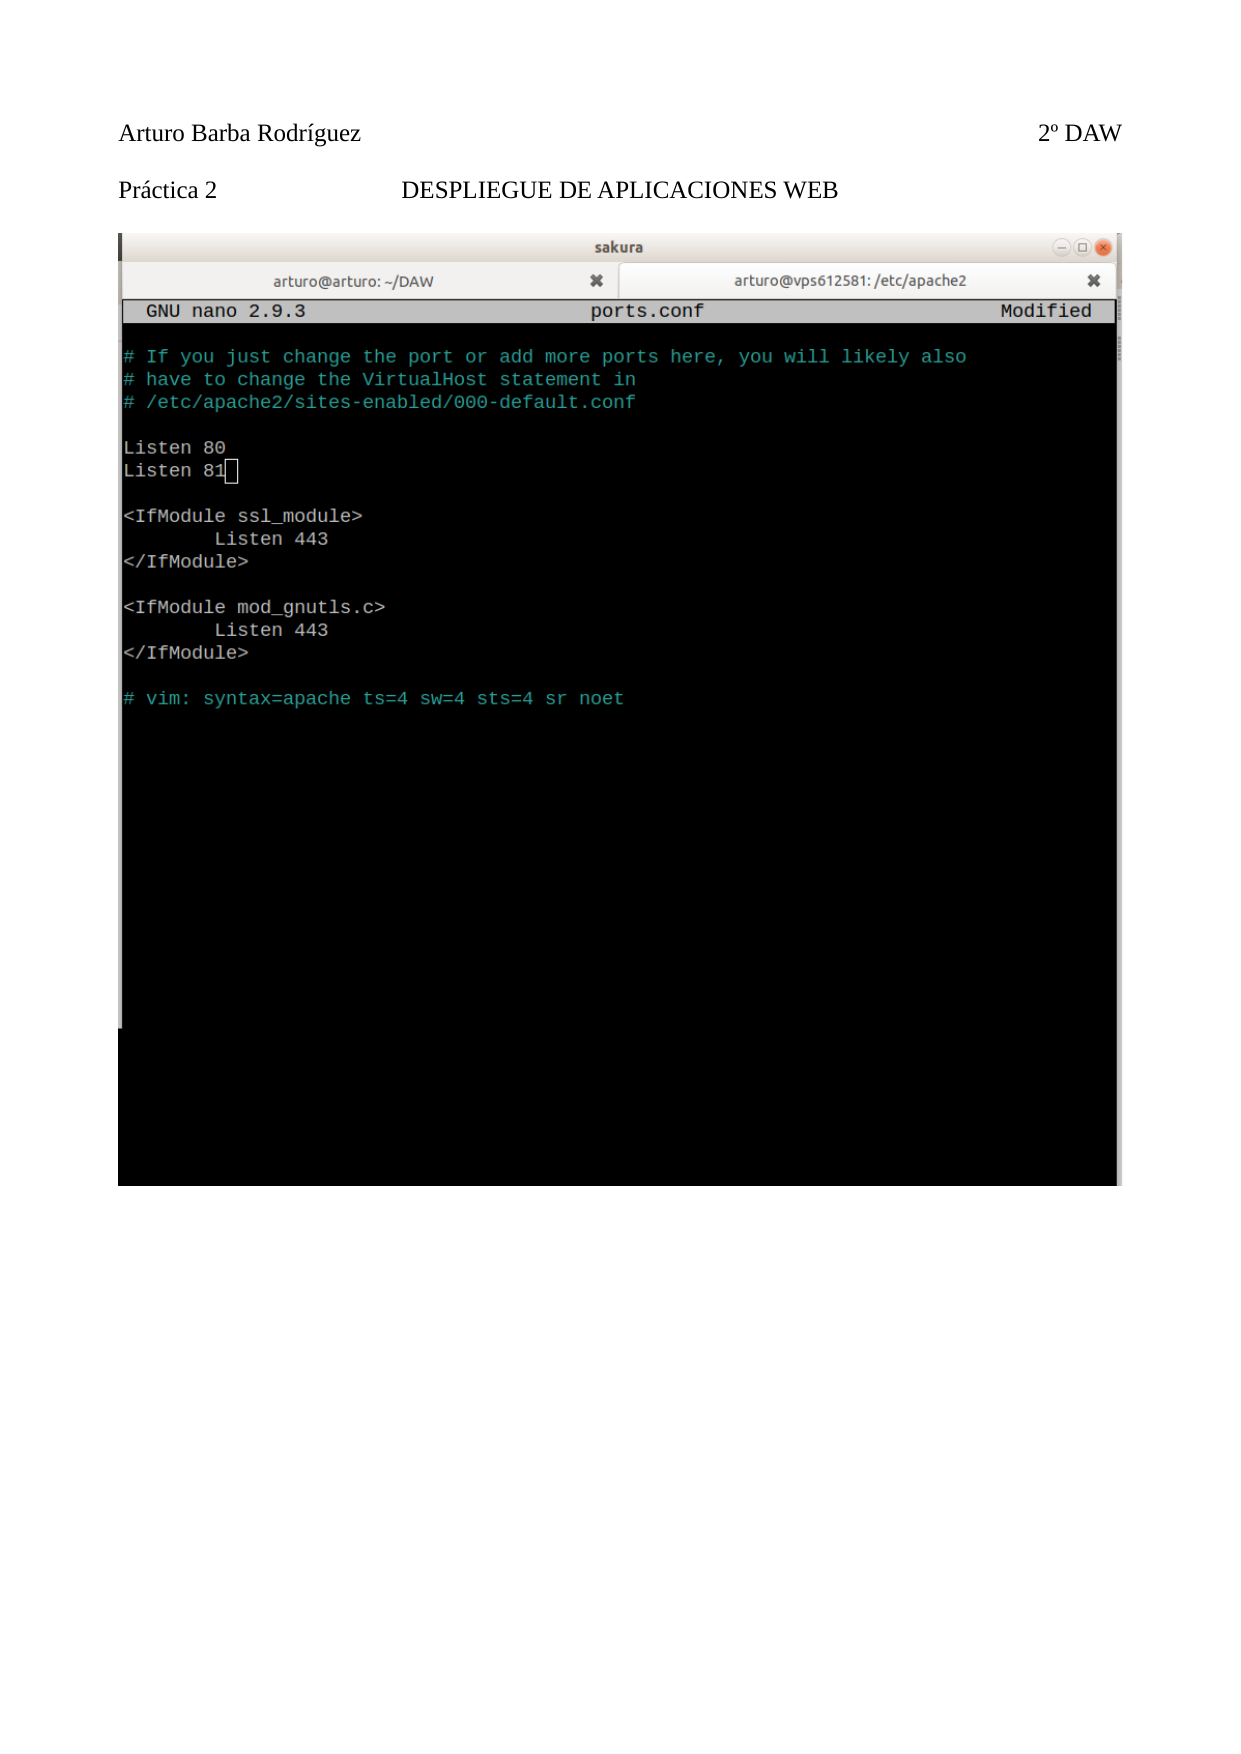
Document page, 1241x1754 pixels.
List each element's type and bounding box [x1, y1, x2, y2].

picture [118, 233, 1123, 1186]
